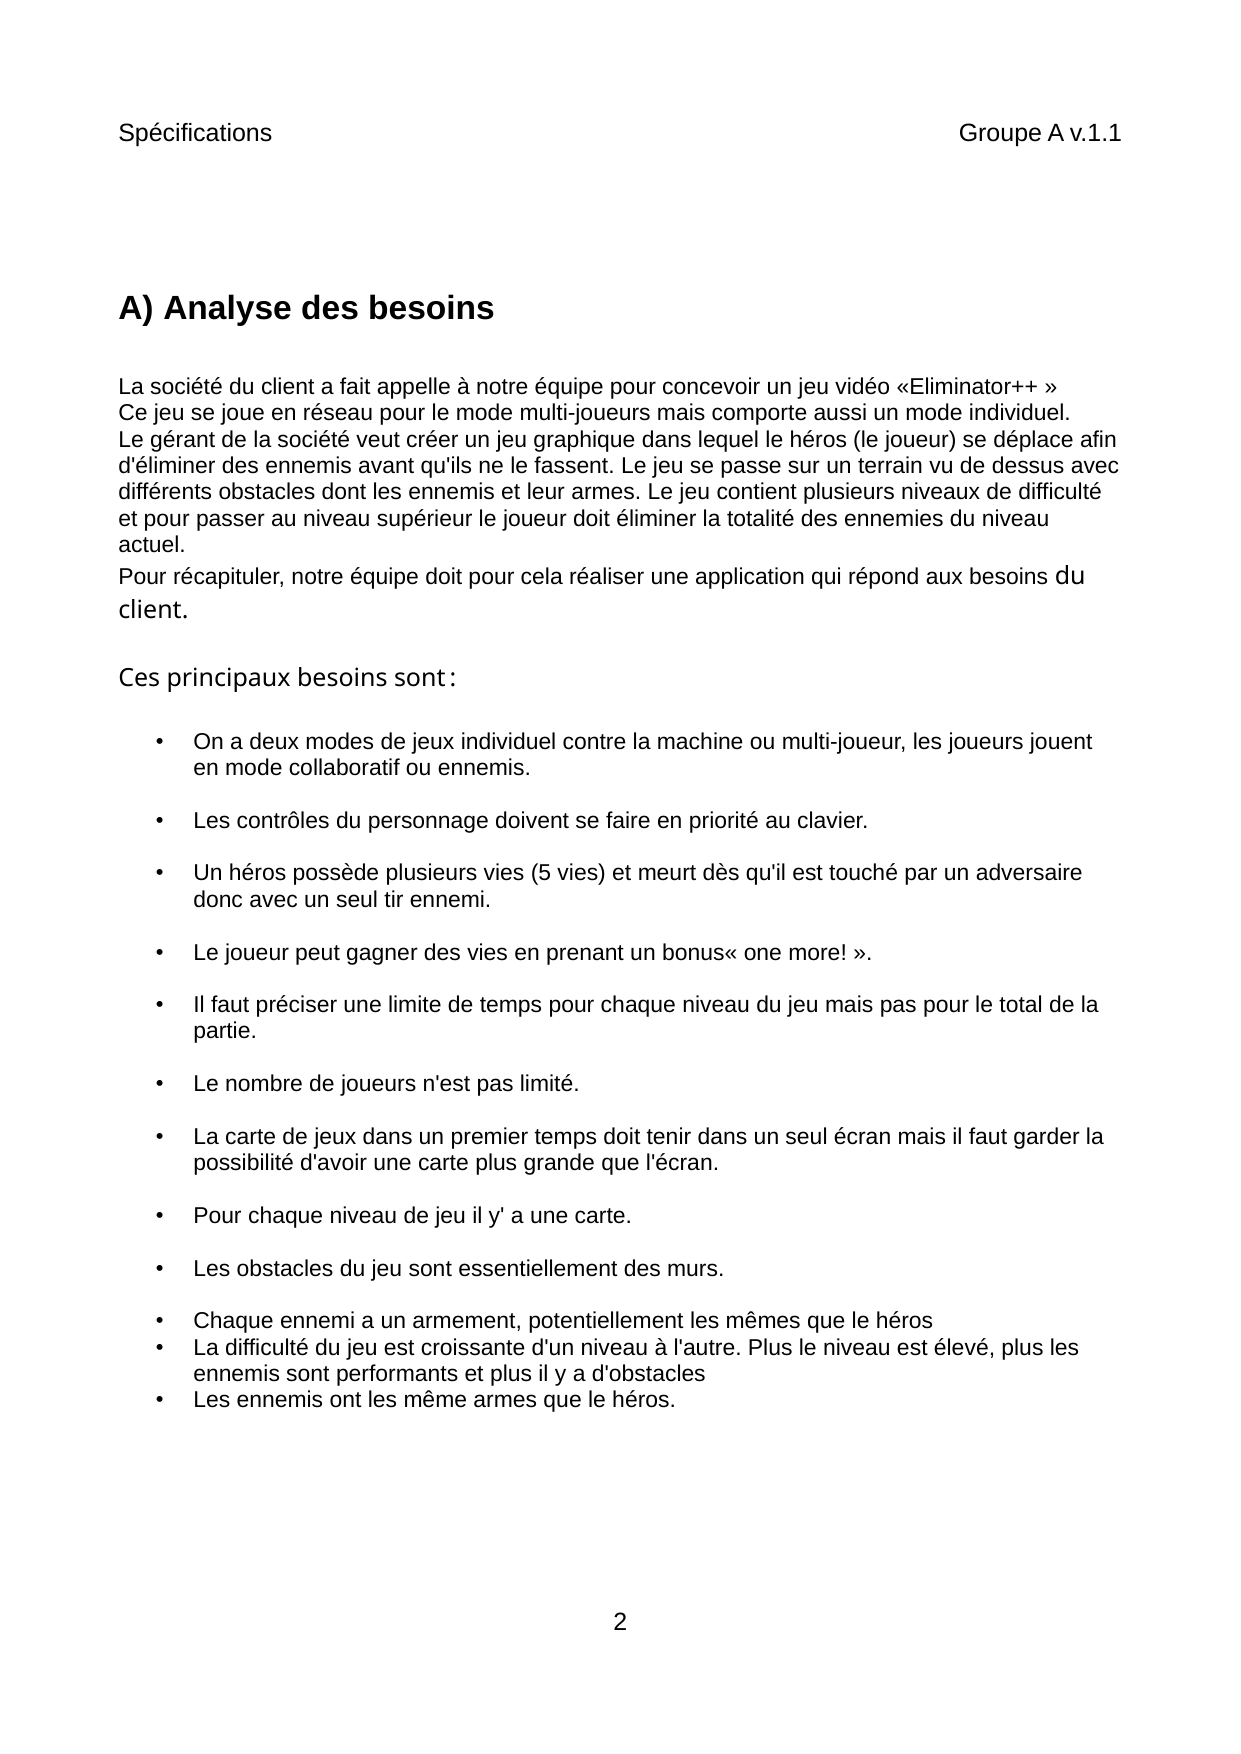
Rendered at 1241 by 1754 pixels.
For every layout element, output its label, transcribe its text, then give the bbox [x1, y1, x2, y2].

list Le nombre de joueurs n'est pas limité. [156, 1070, 1122, 1097]
text Pour récapituler, notre équipe doit pour cela réaliser une application qui répond aux besoins du client. [118, 557, 1122, 625]
list On a deux modes de jeux individuel contre la machine ou multi-joueur, les joueurs jouent en mode collaboratif ou ennemis. [156, 728, 1122, 780]
text La société du client a fait appelle à notre équipe pour concevoir un jeu vidéo «Eliminator++ » [118, 373, 1122, 399]
list Les obstacles du jeu sont essentiellement des murs. [156, 1255, 1122, 1281]
text Ces principaux besoins sont : [118, 659, 1122, 693]
list La difficulté du jeu est croissante d'un niveau à l'autre. Plus le niveau est élevé, plus les ennemis sont performants et plus il y a d'obstacles [156, 1334, 1122, 1386]
subtitle Analyse des besoins [118, 288, 1122, 326]
list Les ennemis ont les même armes que le héros. [156, 1386, 1122, 1413]
list Le joueur peut gagner des vies en prenant un bonus« one more! ». [156, 938, 1122, 965]
text Le gérant de la société veut créer un jeu graphique dans lequel le héros (le joueur) se déplace afin d'éliminer des ennemis avant qu'ils ne le fassent. Le jeu se passe sur un terrain vu de dessus avec différents obstacles dont les ennemis et leur armes. Le jeu contient plusieurs niveaux de difficulté et pour passer au niveau supérieur le joueur doit éliminer la totalité des ennemies du niveau actuel. [118, 426, 1122, 557]
list La carte de jeux dans un premier temps doit tenir dans un seul écran mais il faut garder la possibilité d'avoir une carte plus grande que l'écran. [156, 1123, 1122, 1176]
list Un héros possède plusieurs vies (5 vies) et meurt dès qu'il est touché par un adversaire donc avec un seul tir ennemi. [156, 859, 1122, 912]
text Ce jeu se joue en réseau pour le mode multi-joueurs mais comporte aussi un mode individuel. [118, 399, 1122, 426]
list Pour chaque niveau de jeu il y' a une carte. [156, 1202, 1122, 1228]
list Il faut préciser une limite de temps pour chaque niveau du jeu mais pas pour le total de la partie. [156, 991, 1122, 1044]
list Chaque ennemi a un armement, potentiellement les mêmes que le héros [156, 1307, 1122, 1334]
list Les contrôles du personnage doivent se faire en priorité au clavier. [156, 807, 1122, 833]
